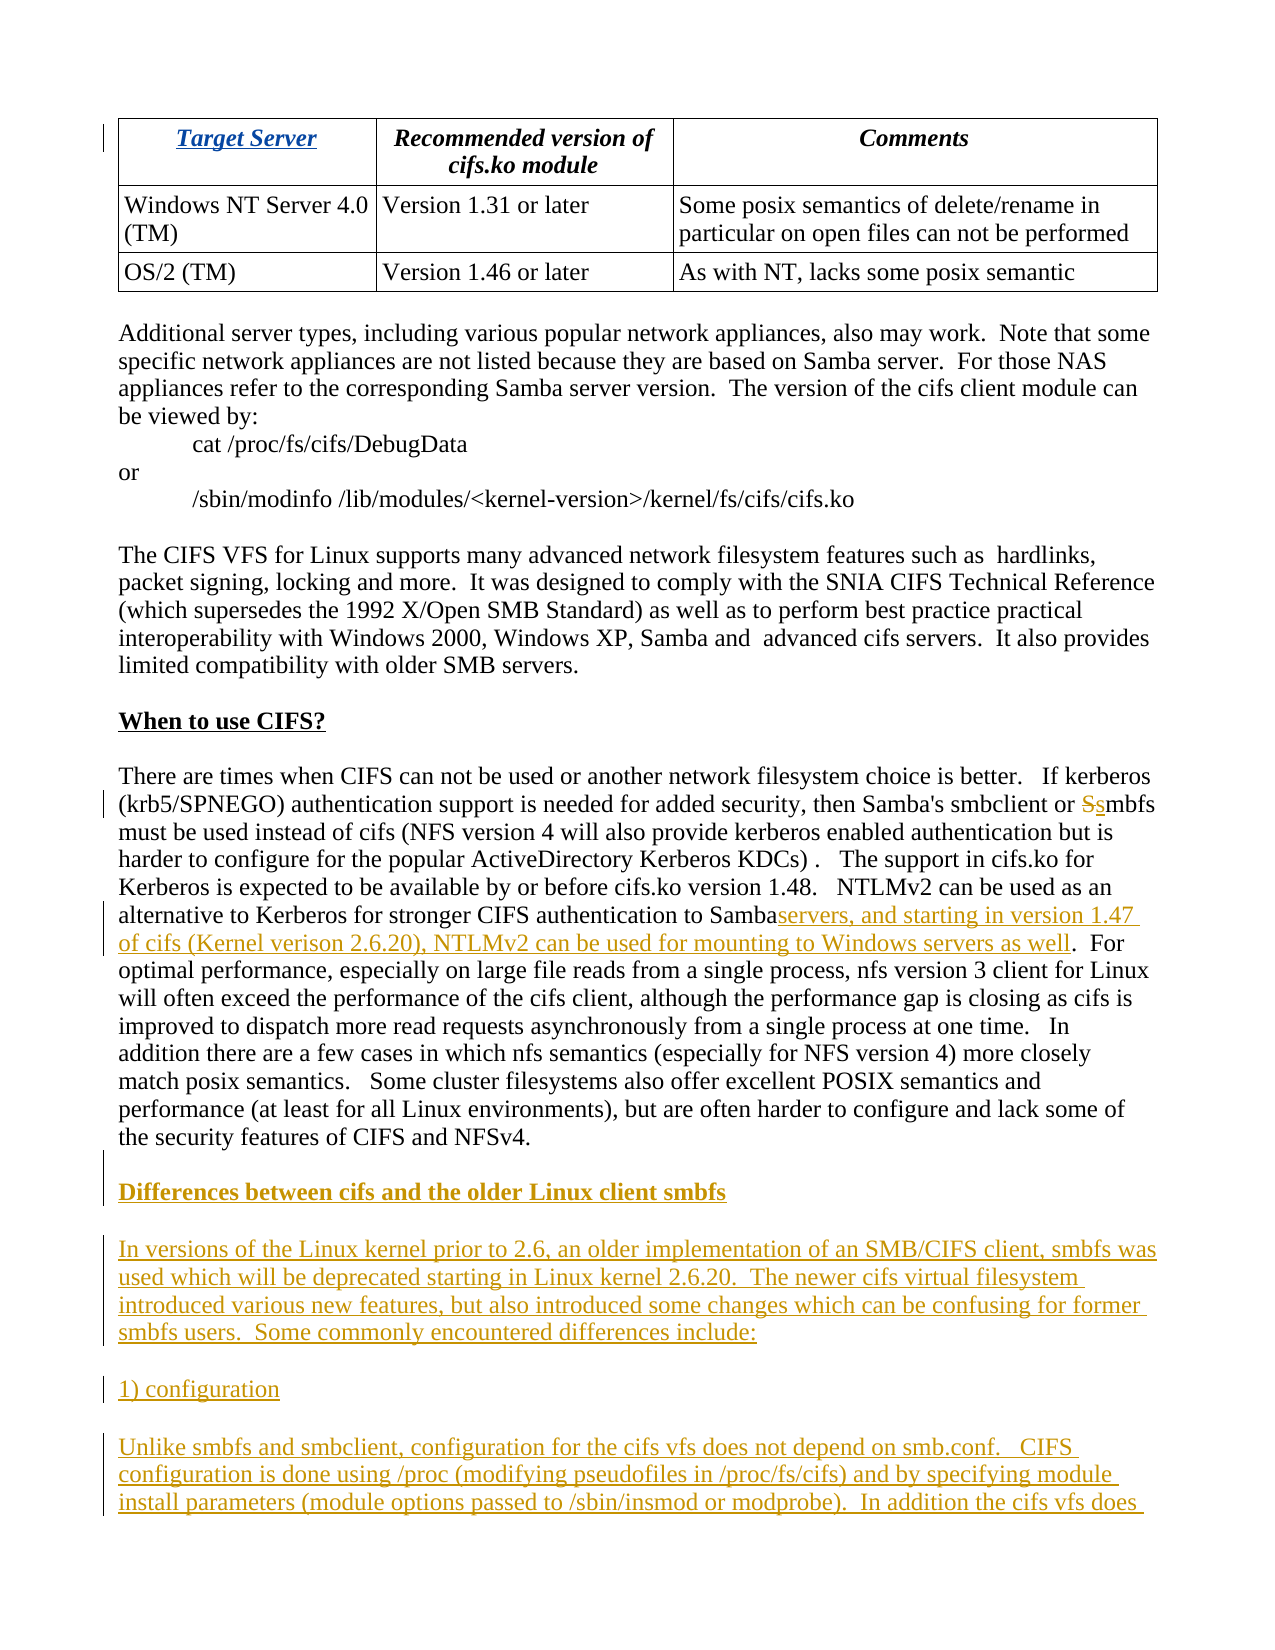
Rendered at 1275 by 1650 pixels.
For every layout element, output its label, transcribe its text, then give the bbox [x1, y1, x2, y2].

text Additional server types, including various popular network appliances, also may work. Note that some specific network appliances are not listed because they are based on Samba server. For those NAS appliances refer to the corresponding Samba server version. The version of the cifs client module can be viewed by: [118, 319, 1157, 430]
table_header Comments [674, 119, 1157, 185]
table_cell Version 1.31 or later [377, 186, 673, 252]
text The CIFS VFS for Linux supports many advanced network filesystem features such as hardlinks, packet signing, locking and more. It was designed to comply with the SNIA CIFS Technical Reference (which supersedes the 1992 X/Open SMB Standard) as well as to perform best practice practical interoperability with Windows 2000, Windows XP, Samba and advanced cifs servers. It also provides limited compatibility with older SMB servers. [118, 541, 1157, 679]
text or [118, 458, 1157, 485]
text cat /proc/fs/cifs/DebugData [118, 430, 1157, 458]
text In versions of the Linux kernel prior to 2.6, an older implementation of an SMB/CIFS client, smbfs was [118, 1235, 1157, 1259]
text Unlike smbfs and smbclient, configuration for the cifs vfs does not depend on smb.conf. CIFS configuration is done using /proc (modifying pseudofiles in /proc/fs/cifs) and by specifying module install parameters (module options passed to /sbin/insmod or modprobe). In addition the cifs vfs does [118, 1433, 1157, 1516]
text used which will be deprecated starting in Linux kernel 2.6.20. The newer cifs virtual filesystem introduced various new features, but also introduced some changes which can be confusing for former smbfs users. Some commonly encountered differences include: [118, 1261, 1157, 1346]
table_cell Some posix semantics of delete/rename in particular on open files can not be performed [674, 186, 1157, 252]
text /sbin/modinfo /lib/modules/<kernel-version>/kernel/fs/cifs/cifs.ko [118, 485, 1157, 513]
table_cell Version 1.46 or later [377, 253, 673, 291]
text Differences between cifs and the older Linux client smbfs [118, 1178, 1157, 1206]
table_cell As with NT, lacks some posix semantic [674, 253, 1157, 291]
text 1) configuration [118, 1376, 1157, 1403]
table_cell Windows NT Server 4.0 (TM) [119, 186, 376, 252]
text When to use CIFS? [118, 707, 1157, 735]
table_header Target Server [119, 119, 376, 185]
table_cell OS/2 (TM) [119, 253, 376, 291]
text There are times when CIFS can not be used or another network filesystem choice is better. If kerberos (krb5/SPNEGO) authentication support is needed for added security, then Samba's smbclient or smbfs must be used instead of cifs (NFS version 4 will also provide kerberos enabled authentication but is harder to configure for the popular ActiveDirectory Kerberos KDCs) . The support in cifs.ko for Kerberos is expected to be available by or before cifs.ko version 1.48. NTLMv2 can be used as an alternative to Kerberos for stronger CIFS authentication to Sambaservers, and starting in version 1.47 of cifs (Kernel verison 2.6.20), NTLMv2 can be used for mounting to Windows servers as well. For optimal performance, especially on large file reads from a single process, nfs version 3 client for Linux will often exceed the performance of the cifs client, although the performance gap is closing as cifs is improved to dispatch more read requests asynchronously from a single process at one time. In addition there are a few cases in which nfs semantics (especially for NFS version 4) more closely match posix semantics. Some cluster filesystems also offer excellent POSIX semantics and performance (at least for all Linux environments), but are often harder to configure and lack some of the security features of CIFS and NFSv4. [118, 762, 1157, 1150]
table_header Recommended version of cifs.ko module [377, 119, 673, 185]
